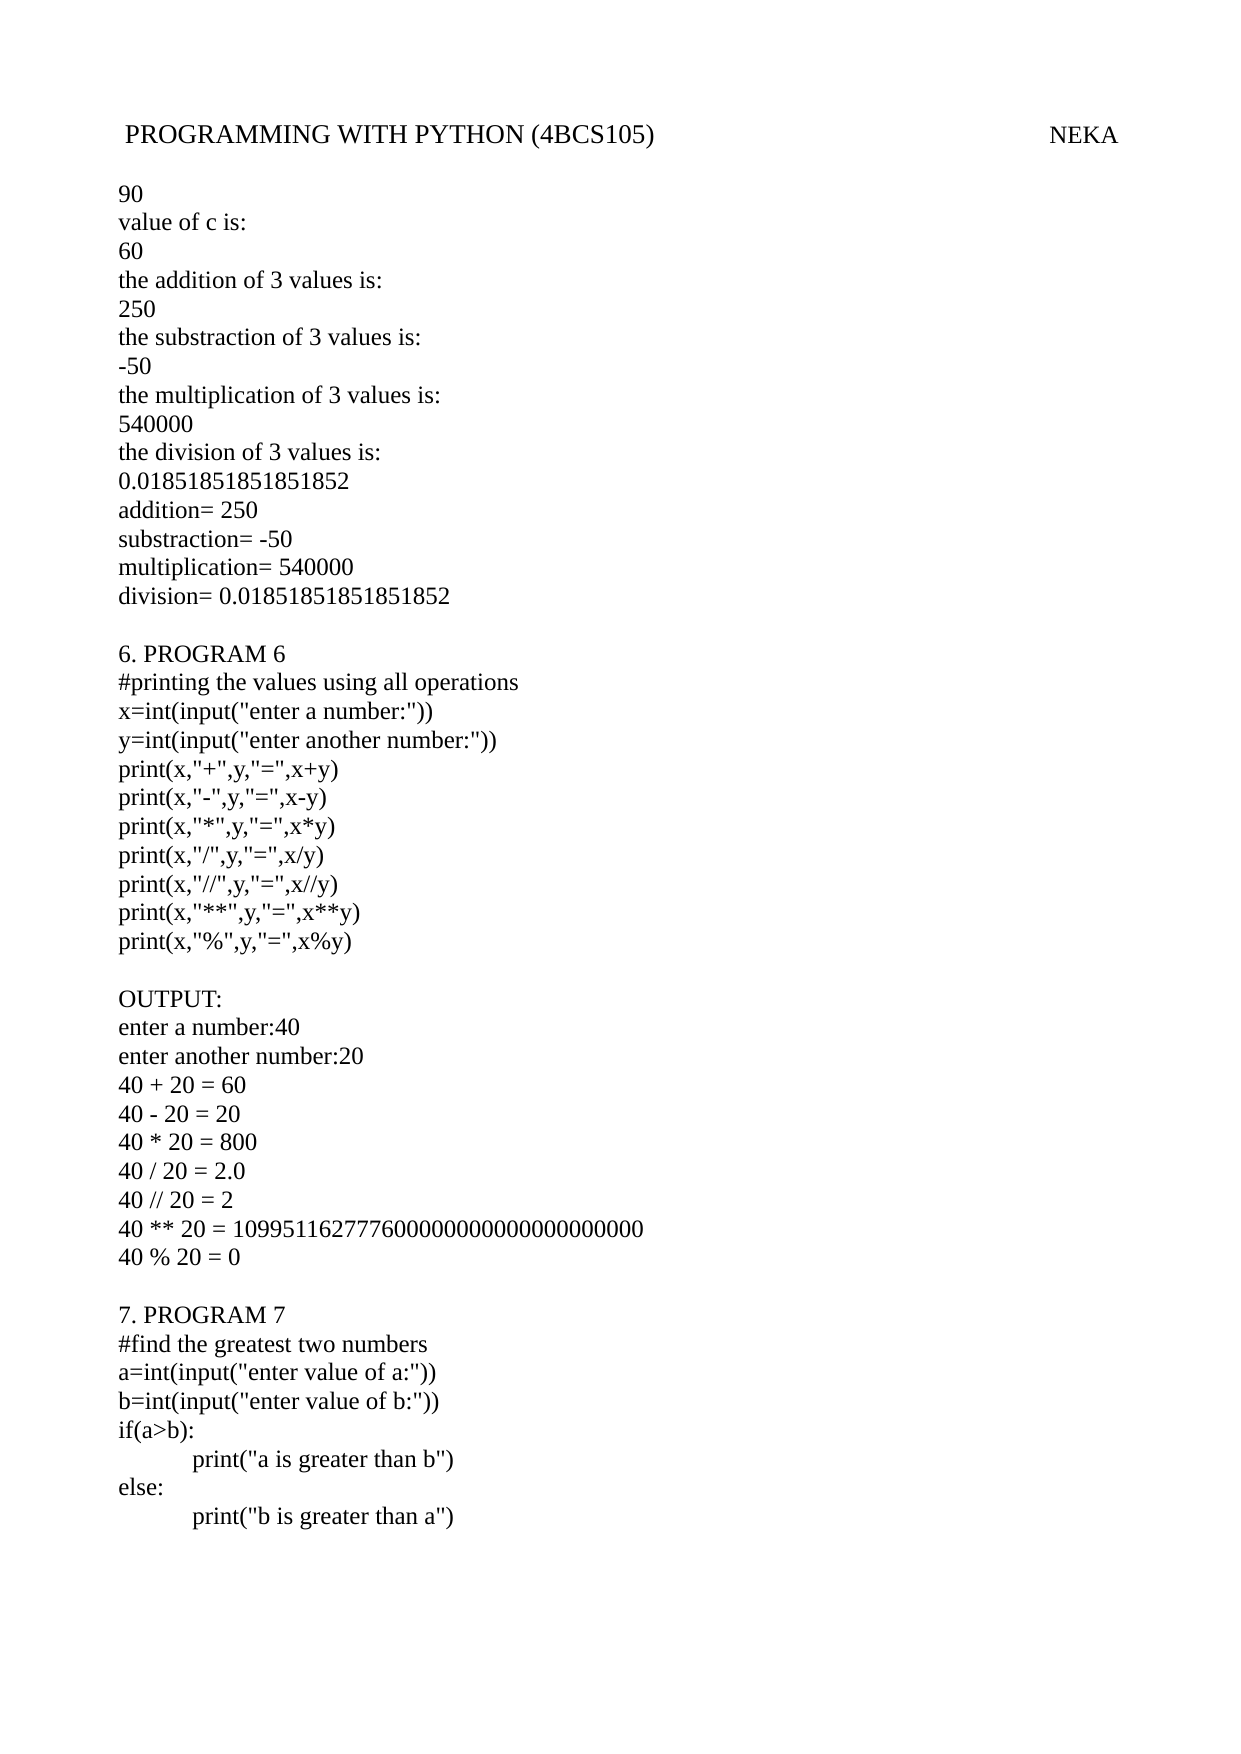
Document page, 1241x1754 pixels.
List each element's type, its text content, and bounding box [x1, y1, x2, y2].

text print("a is greater than b") [118, 1444, 1122, 1472]
text print(x,"%",y,"=",x%y) [118, 926, 1122, 955]
text 6. PROGRAM 6 [118, 639, 1122, 667]
text addition= 250 [118, 495, 1122, 524]
text 40 + 20 = 60 [118, 1070, 1122, 1099]
text x=int(input("enter a number:")) [118, 696, 1122, 725]
text else: [118, 1472, 1122, 1501]
text -50 [118, 351, 1122, 380]
text a=int(input("enter value of a:")) [118, 1357, 1122, 1386]
text b=int(input("enter value of b:")) [118, 1386, 1122, 1415]
text print(x,"-",y,"=",x-y) [118, 782, 1122, 811]
text the division of 3 values is: [118, 437, 1122, 466]
text division= 0.01851851851851852 [118, 581, 1122, 610]
text print(x,"**",y,"=",x**y) [118, 897, 1122, 926]
text if(a>b): [118, 1415, 1122, 1444]
text y=int(input("enter another number:")) [118, 725, 1122, 754]
text the substraction of 3 values is: [118, 322, 1122, 351]
text the addition of 3 values is: [118, 265, 1122, 294]
text 40 / 20 = 2.0 [118, 1156, 1122, 1185]
text print(x,"/",y,"=",x/y) [118, 840, 1122, 869]
text 40 - 20 = 20 [118, 1099, 1122, 1127]
text 40 * 20 = 800 [118, 1127, 1122, 1156]
text enter a number:40 [118, 1012, 1122, 1041]
text 7. PROGRAM 7 [118, 1300, 1122, 1329]
text 90 [118, 179, 1122, 207]
text value of c is: [118, 207, 1122, 236]
text the multiplication of 3 values is: [118, 380, 1122, 409]
text substraction= -50 [118, 524, 1122, 552]
text multiplication= 540000 [118, 552, 1122, 581]
text 40 % 20 = 0 [118, 1242, 1122, 1271]
text 0.01851851851851852 [118, 466, 1122, 495]
text OUTPUT: [118, 984, 1122, 1012]
text print(x,"//",y,"=",x//y) [118, 869, 1122, 897]
text print(x,"*",y,"=",x*y) [118, 811, 1122, 840]
text print("b is greater than a") [118, 1501, 1122, 1530]
text 250 [118, 294, 1122, 322]
text enter another number:20 [118, 1041, 1122, 1070]
text print(x,"+",y,"=",x+y) [118, 754, 1122, 782]
text 540000 [118, 409, 1122, 437]
text #printing the values using all operations [118, 667, 1122, 696]
text 40 ** 20 = 109951162777600000000000000000000 [118, 1214, 1122, 1242]
text 40 // 20 = 2 [118, 1185, 1122, 1214]
text #find the greatest two numbers [118, 1329, 1122, 1357]
text 60 [118, 236, 1122, 265]
